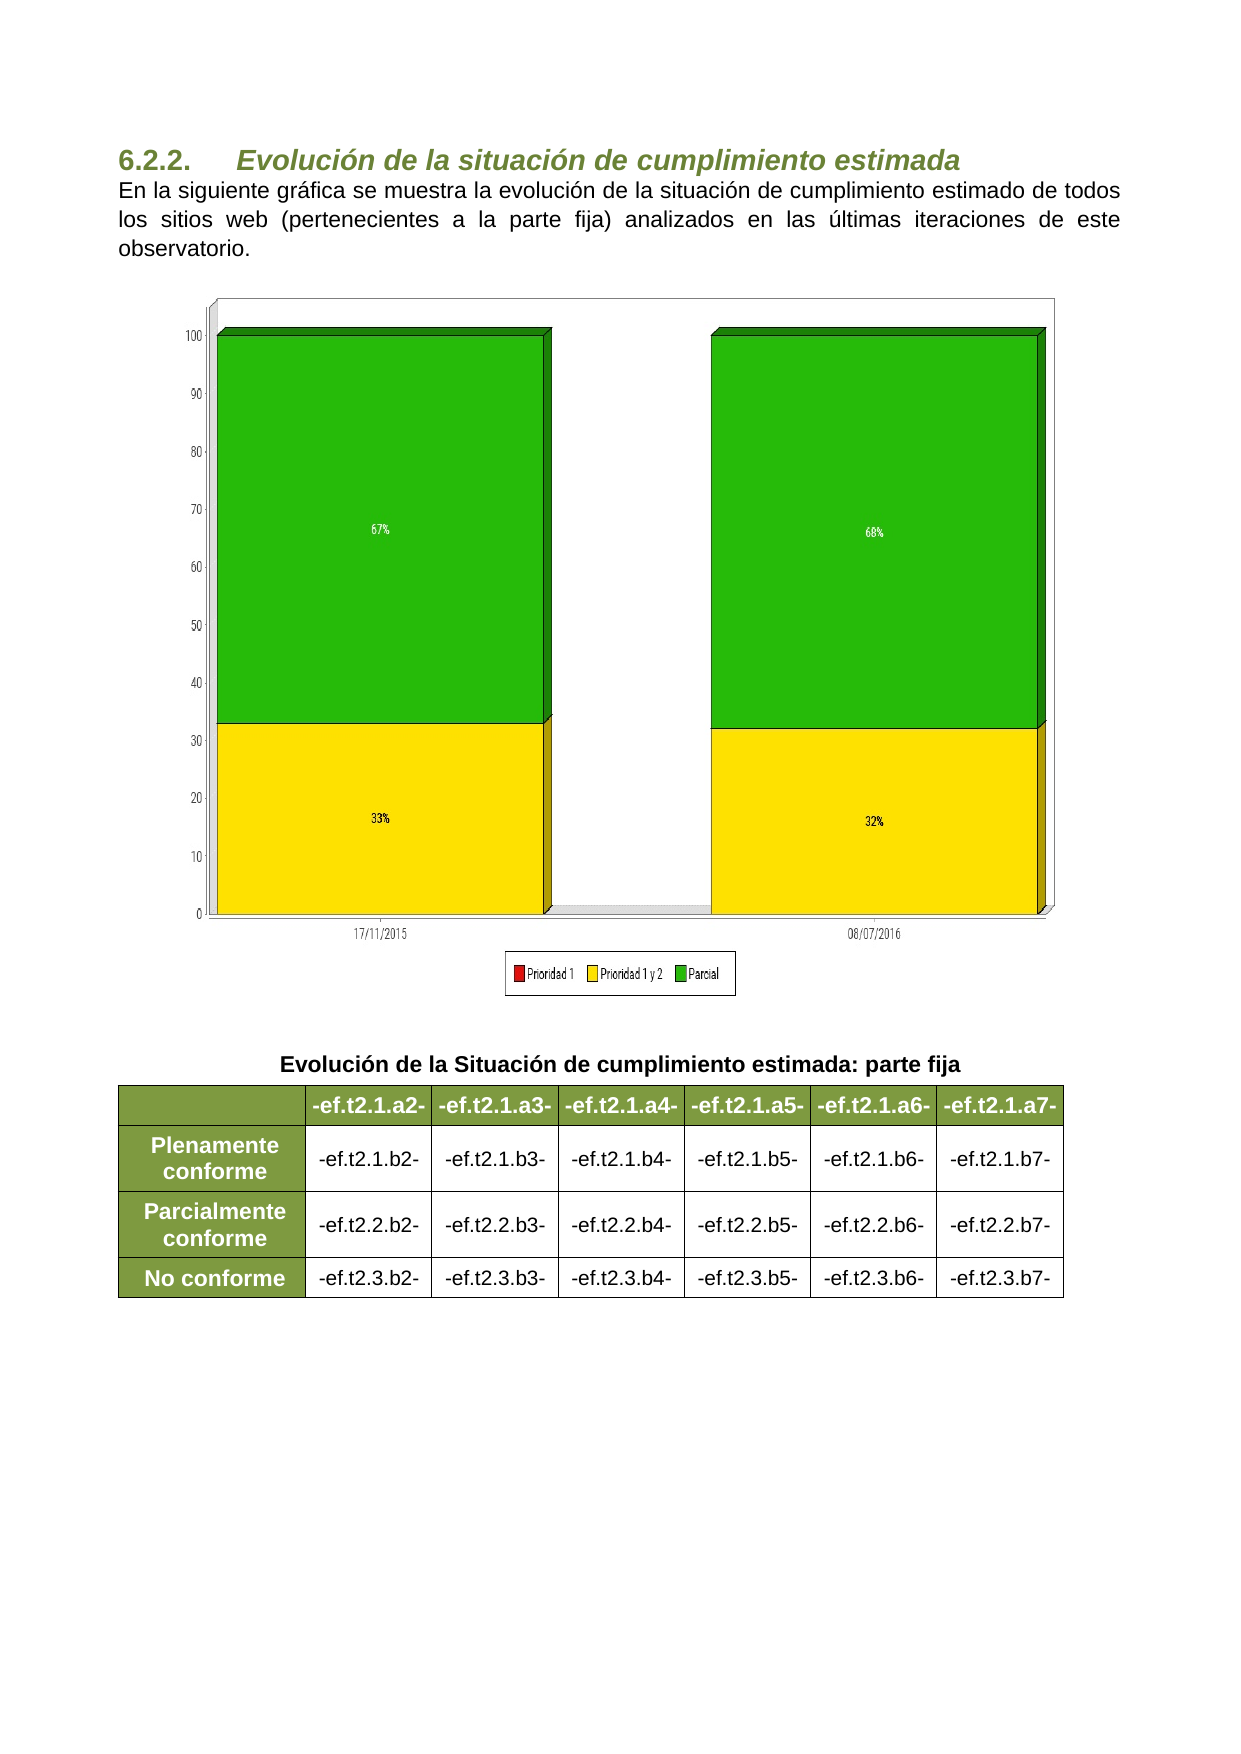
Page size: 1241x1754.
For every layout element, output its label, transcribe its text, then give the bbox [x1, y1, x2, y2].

table_header -ef.t2.1.a4- [559, 1086, 684, 1125]
table_cell -ef.t2.3.b7- [937, 1258, 1063, 1297]
table_cell -ef.t2.1.b6- [811, 1126, 936, 1191]
table_header [119, 1086, 305, 1125]
table_header -ef.t2.1.a3- [432, 1086, 558, 1125]
table_header -ef.t2.1.a2- [306, 1086, 431, 1125]
table_cell -ef.t2.3.b6- [811, 1258, 936, 1297]
subtitle Evolución de la situación de cumplimiento estimada [118, 143, 1122, 177]
table_cell -ef.t2.2.b7- [937, 1192, 1063, 1257]
table_cell -ef.t2.1.b2- [306, 1126, 431, 1191]
table_cell Plenamente conforme [119, 1126, 305, 1191]
picture [178, 288, 1062, 998]
table_cell -ef.t2.2.b3- [432, 1192, 558, 1257]
text En la siguiente gráfica se muestra la evolución de la situación de cumplimiento estimado de todos los sitios web (pertenecientes a la parte fija) analizados en las últimas iteraciones de este observatorio. [118, 177, 1122, 261]
table_header -ef.t2.1.a6- [811, 1086, 936, 1125]
table_cell -ef.t2.2.b6- [811, 1192, 936, 1257]
text Evolución de la Situación de cumplimiento estimada: parte fija [118, 1051, 1122, 1077]
table_cell -ef.t2.3.b4- [559, 1258, 684, 1297]
table_cell -ef.t2.3.b2- [306, 1258, 431, 1297]
table_header -ef.t2.1.a7- [937, 1086, 1063, 1125]
table_cell -ef.t2.3.b5- [685, 1258, 810, 1297]
table_cell No conforme [119, 1258, 305, 1297]
table_cell -ef.t2.1.b5- [685, 1126, 810, 1191]
table_cell -ef.t2.1.b3- [432, 1126, 558, 1191]
table_cell -ef.t2.3.b3- [432, 1258, 558, 1297]
table_header -ef.t2.1.a5- [685, 1086, 810, 1125]
table_cell -ef.t2.1.b7- [937, 1126, 1063, 1191]
table_cell -ef.t2.2.b5- [685, 1192, 810, 1257]
table_cell -ef.t2.2.b2- [306, 1192, 431, 1257]
table_cell -ef.t2.1.b4- [559, 1126, 684, 1191]
table_cell -ef.t2.2.b4- [559, 1192, 684, 1257]
table_cell Parcialmente conforme [119, 1192, 305, 1257]
